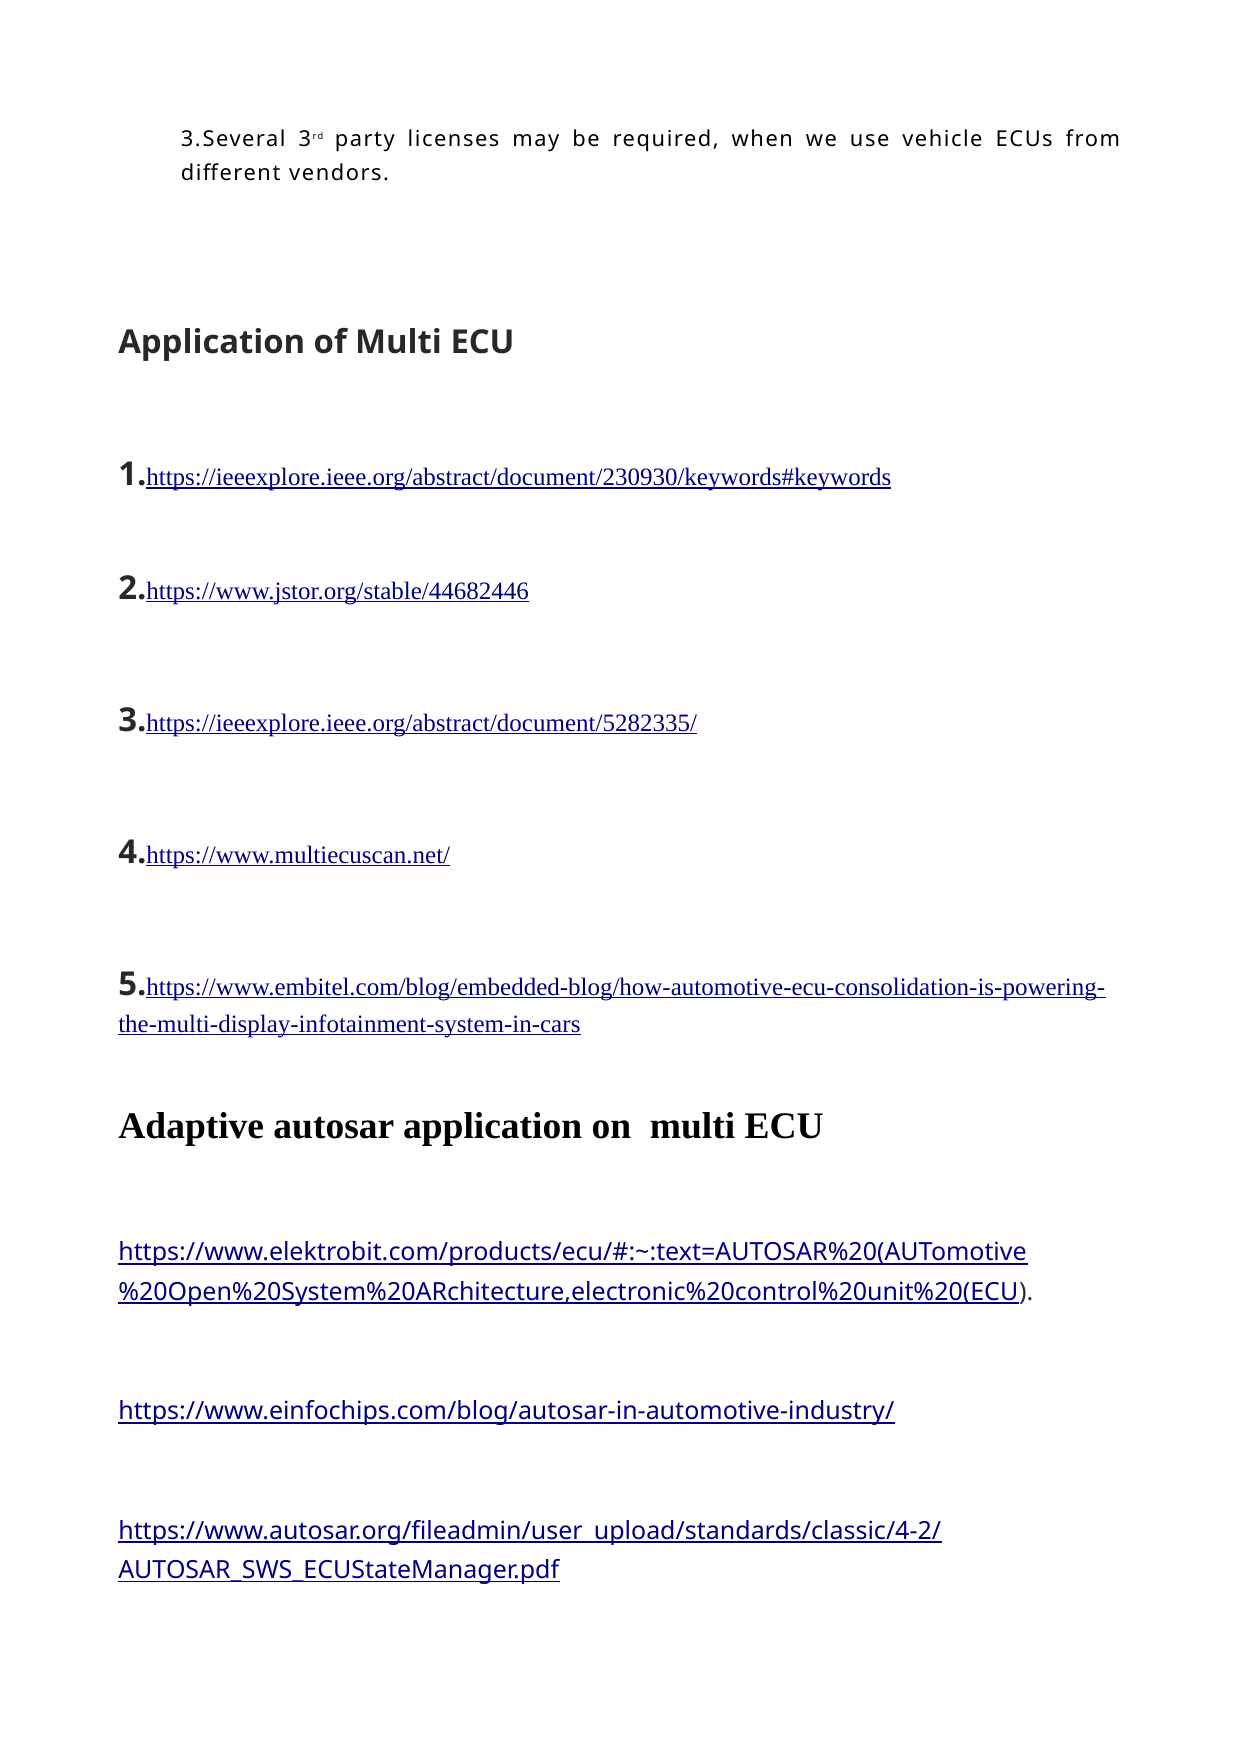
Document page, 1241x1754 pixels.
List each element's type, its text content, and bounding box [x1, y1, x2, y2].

text 3.https://ieeexplore.ieee.org/abstract/document/5282335/ [118, 696, 1122, 741]
text https://www.einfochips.com/blog/autosar-in-automotive-industry/ [118, 1393, 1122, 1427]
text 5.https://www.embitel.com/blog/embedded-blog/how-automotive-ecu-consolidation-is-powering-the-multi-display-infotainment-system-in-cars [118, 960, 1122, 1037]
list Several 3rd party licenses may be required, when we use vehicle ECUs from different vendors. [118, 118, 1122, 187]
text https://www.autosar.org/fileadmin/user_upload/standards/classic/4-2/AUTOSAR_SWS_ECUStateManager.pdf [118, 1513, 1122, 1586]
text 2.https://www.jstor.org/stable/44682446 [118, 564, 1122, 609]
text 1.https://ieeexplore.ieee.org/abstract/document/230930/keywords#keywords [118, 451, 1122, 495]
text Adaptive autosar application on multi ECU [118, 1104, 1122, 1147]
text Application of Multi ECU [118, 319, 1122, 363]
text https://www.elektrobit.com/products/ecu/#:~:text=AUTOSAR%20(AUTomotive%20Open%20System%20ARchitecture,electronic%20control%20unit%20(ECU). [118, 1234, 1122, 1307]
text 4.https://www.multiecuscan.net/ [118, 828, 1122, 873]
